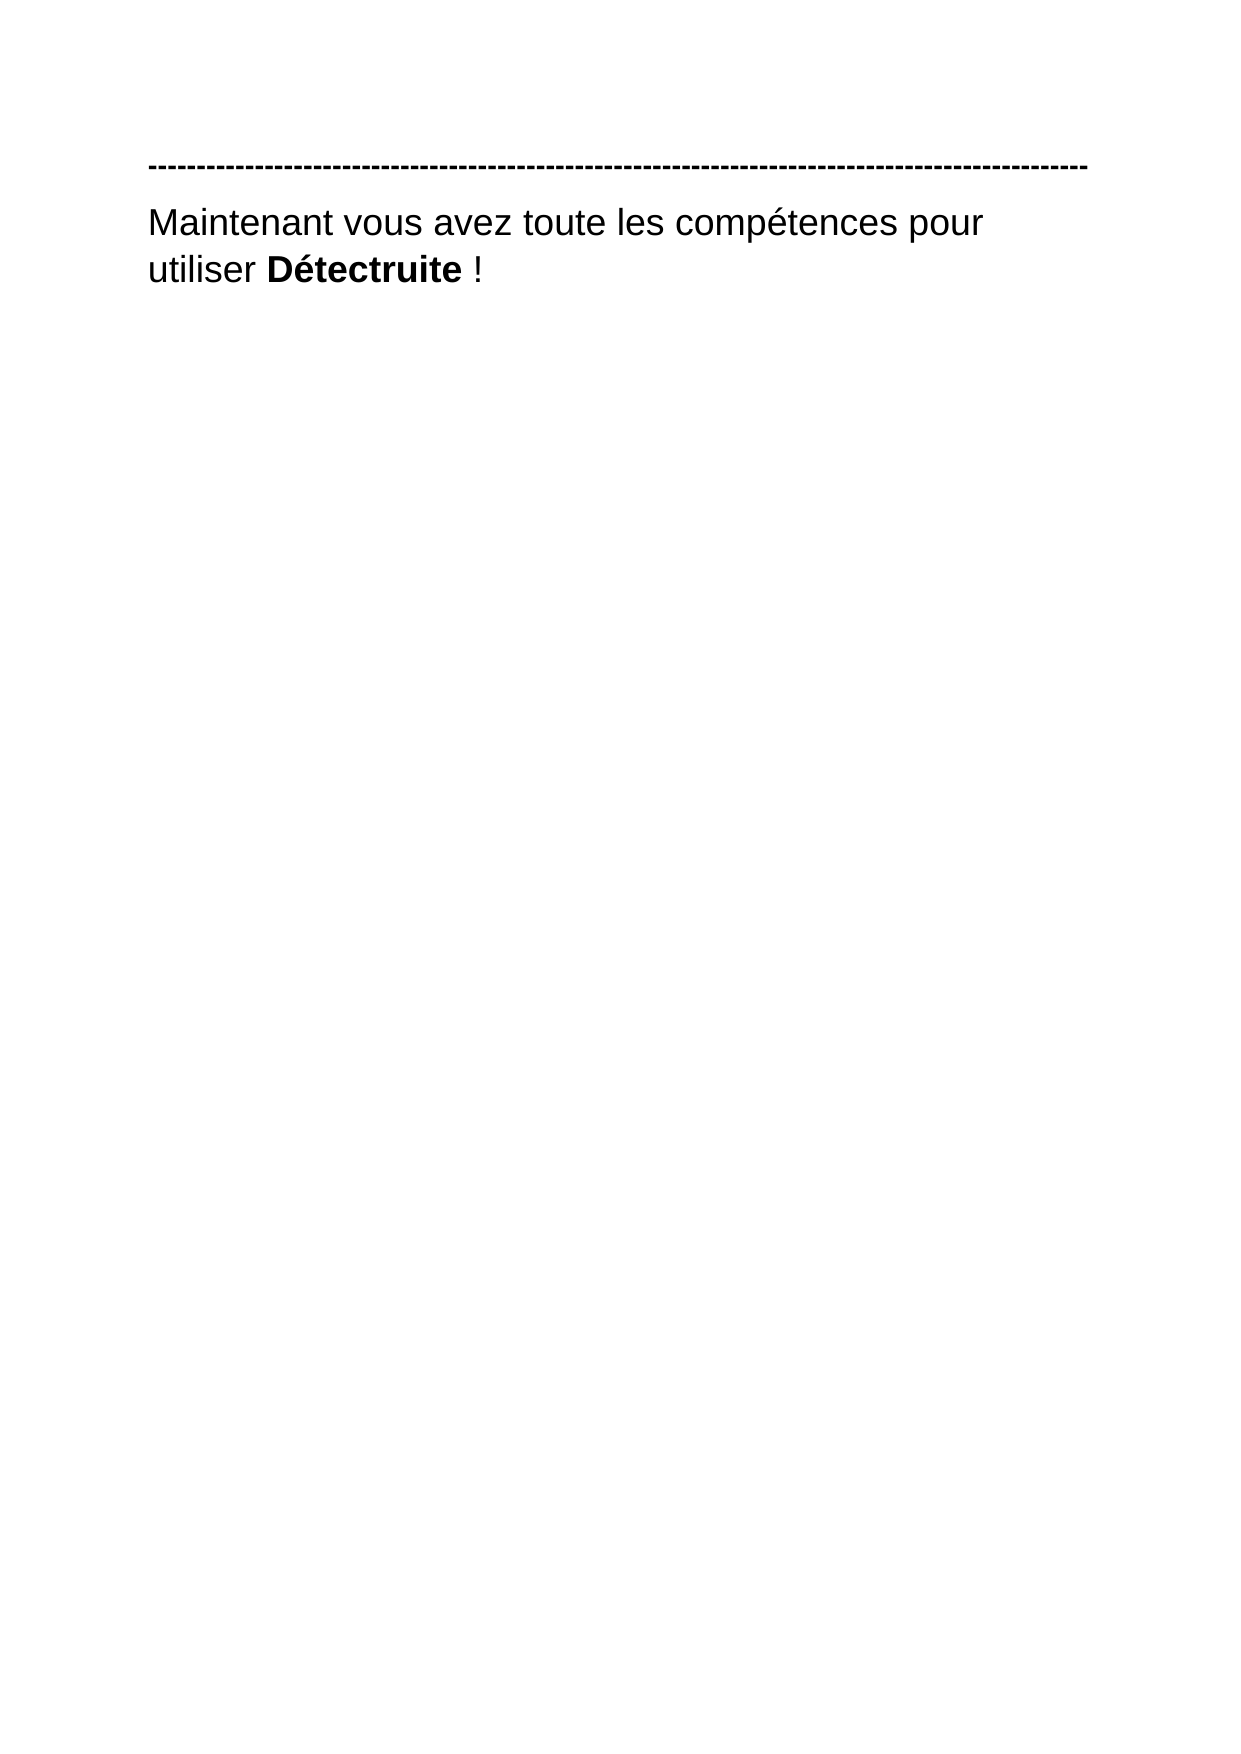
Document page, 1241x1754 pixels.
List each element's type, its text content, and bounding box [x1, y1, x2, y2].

text Maintenant vous avez toute les compétences pour utiliser Détectruite ! [148, 200, 1093, 290]
text ------------------------------------------------------------------------------------------------- [148, 148, 1093, 181]
